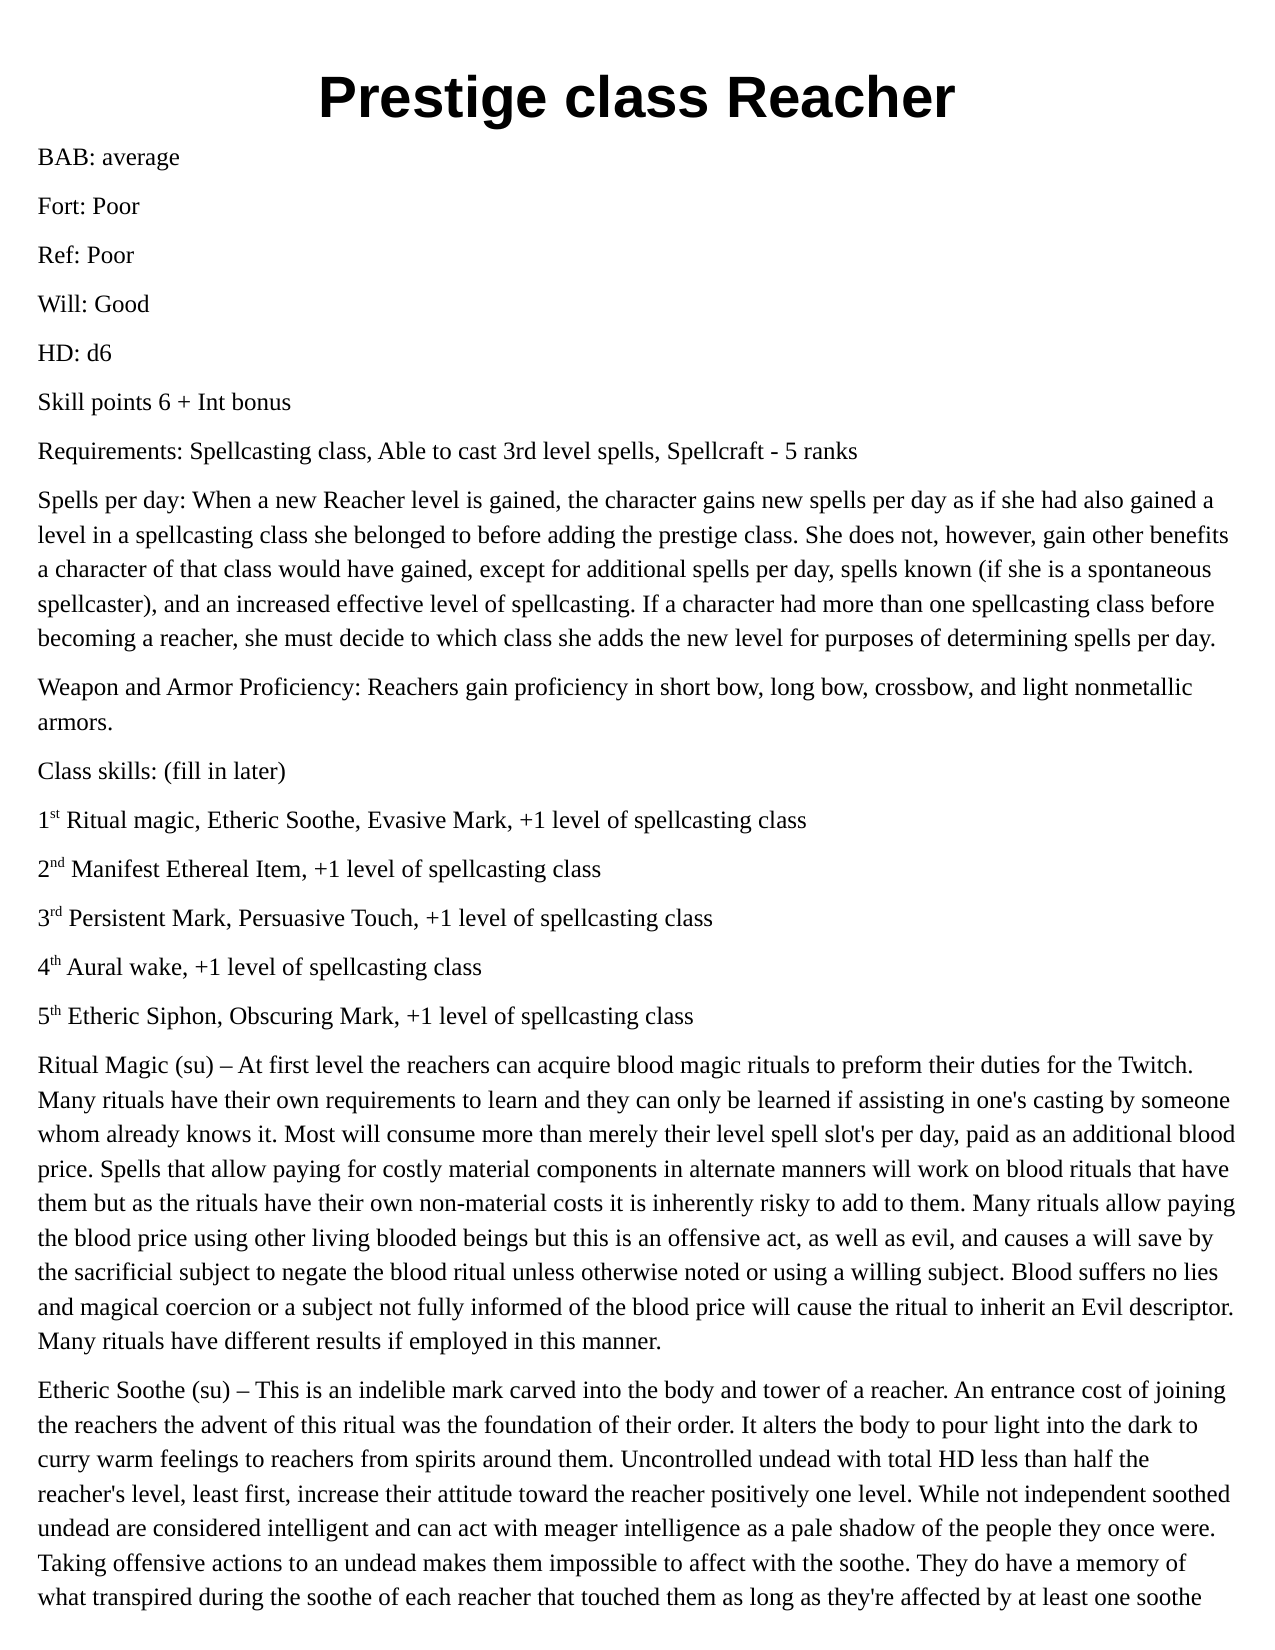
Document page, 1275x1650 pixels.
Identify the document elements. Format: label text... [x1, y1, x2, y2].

text 4th Aural wake, +1 level of spellcasting class [37, 952, 1237, 981]
text HD: d6 [37, 338, 1237, 367]
title Prestige class Reacher [37, 62, 1237, 129]
text 1st Ritual magic, Etheric Soothe, Evasive Mark, +1 level of spellcasting class [37, 805, 1237, 834]
text Spells per day: When a new Reacher level is gained, the character gains new spells per day as if she had also gained a level in a spellcasting class she belonged to before adding the prestige class. She does not, however, gain other benefits a character of that class would have gained, except for additional spells per day, spells known (if she is a spontaneous spellcaster), and an increased effective level of spellcasting. If a character had more than one spellcasting class before becoming a reacher, she must decide to which class she adds the new level for purposes of determining spells per day. [37, 486, 1237, 652]
text 3rd Persistent Mark, Persuasive Touch, +1 level of spellcasting class [37, 903, 1237, 932]
text 2nd Manifest Ethereal Item, +1 level of spellcasting class [37, 854, 1237, 883]
text 5th Etheric Siphon, Obscuring Mark, +1 level of spellcasting class [37, 1001, 1237, 1030]
text Weapon and Armor Proficiency: Reachers gain proficiency in short bow, long bow, crossbow, and light nonmetallic armors. [37, 672, 1237, 736]
text Etheric Soothe (su) – This is an indelible mark carved into the body and tower of a reacher. An entrance cost of joining the reachers the advent of this ritual was the foundation of their order. It alters the body to pour light into the dark to curry warm feelings to reachers from spirits around them. Uncontrolled undead with total HD less than half the reacher's level, least first, increase their attitude toward the reacher positively one level. While not independent soothed undead are considered intelligent and can act with meager intelligence as a pale shadow of the people they once were. Taking offensive actions to an undead makes them impossible to affect with the soothe. They do have a memory of what transpired during the soothe of each reacher that touched them as long as they're affected by at least one soothe [37, 1375, 1237, 1611]
text Fort: Poor [37, 191, 1237, 220]
text Requirements: Spellcasting class, Able to cast 3rd level spells, Spellcraft - 5 ranks [37, 436, 1237, 465]
text Ref: Poor [37, 240, 1237, 269]
text BAB: average [37, 142, 1237, 171]
text Ritual Magic (su) – At first level the reachers can acquire blood magic rituals to preform their duties for the Twitch. Many rituals have their own requirements to learn and they can only be learned if assisting in one's casting by someone whom already knows it. Most will consume more than merely their level spell slot's per day, paid as an additional blood price. Spells that allow paying for costly material components in alternate manners will work on blood rituals that have them but as the rituals have their own non-material costs it is inherently risky to add to them. Many rituals allow paying the blood price using other living blooded beings but this is an offensive act, as well as evil, and causes a will save by the sacrificial subject to negate the blood ritual unless otherwise noted or using a willing subject. Blood suffers no lies and magical coercion or a subject not fully informed of the blood price will cause the ritual to inherit an Evil descriptor. Many rituals have different results if employed in this manner. [37, 1050, 1237, 1355]
text Skill points 6 + Int bonus [37, 387, 1237, 416]
text Class skills: (fill in later) [37, 756, 1237, 785]
text Will: Good [37, 289, 1237, 318]
